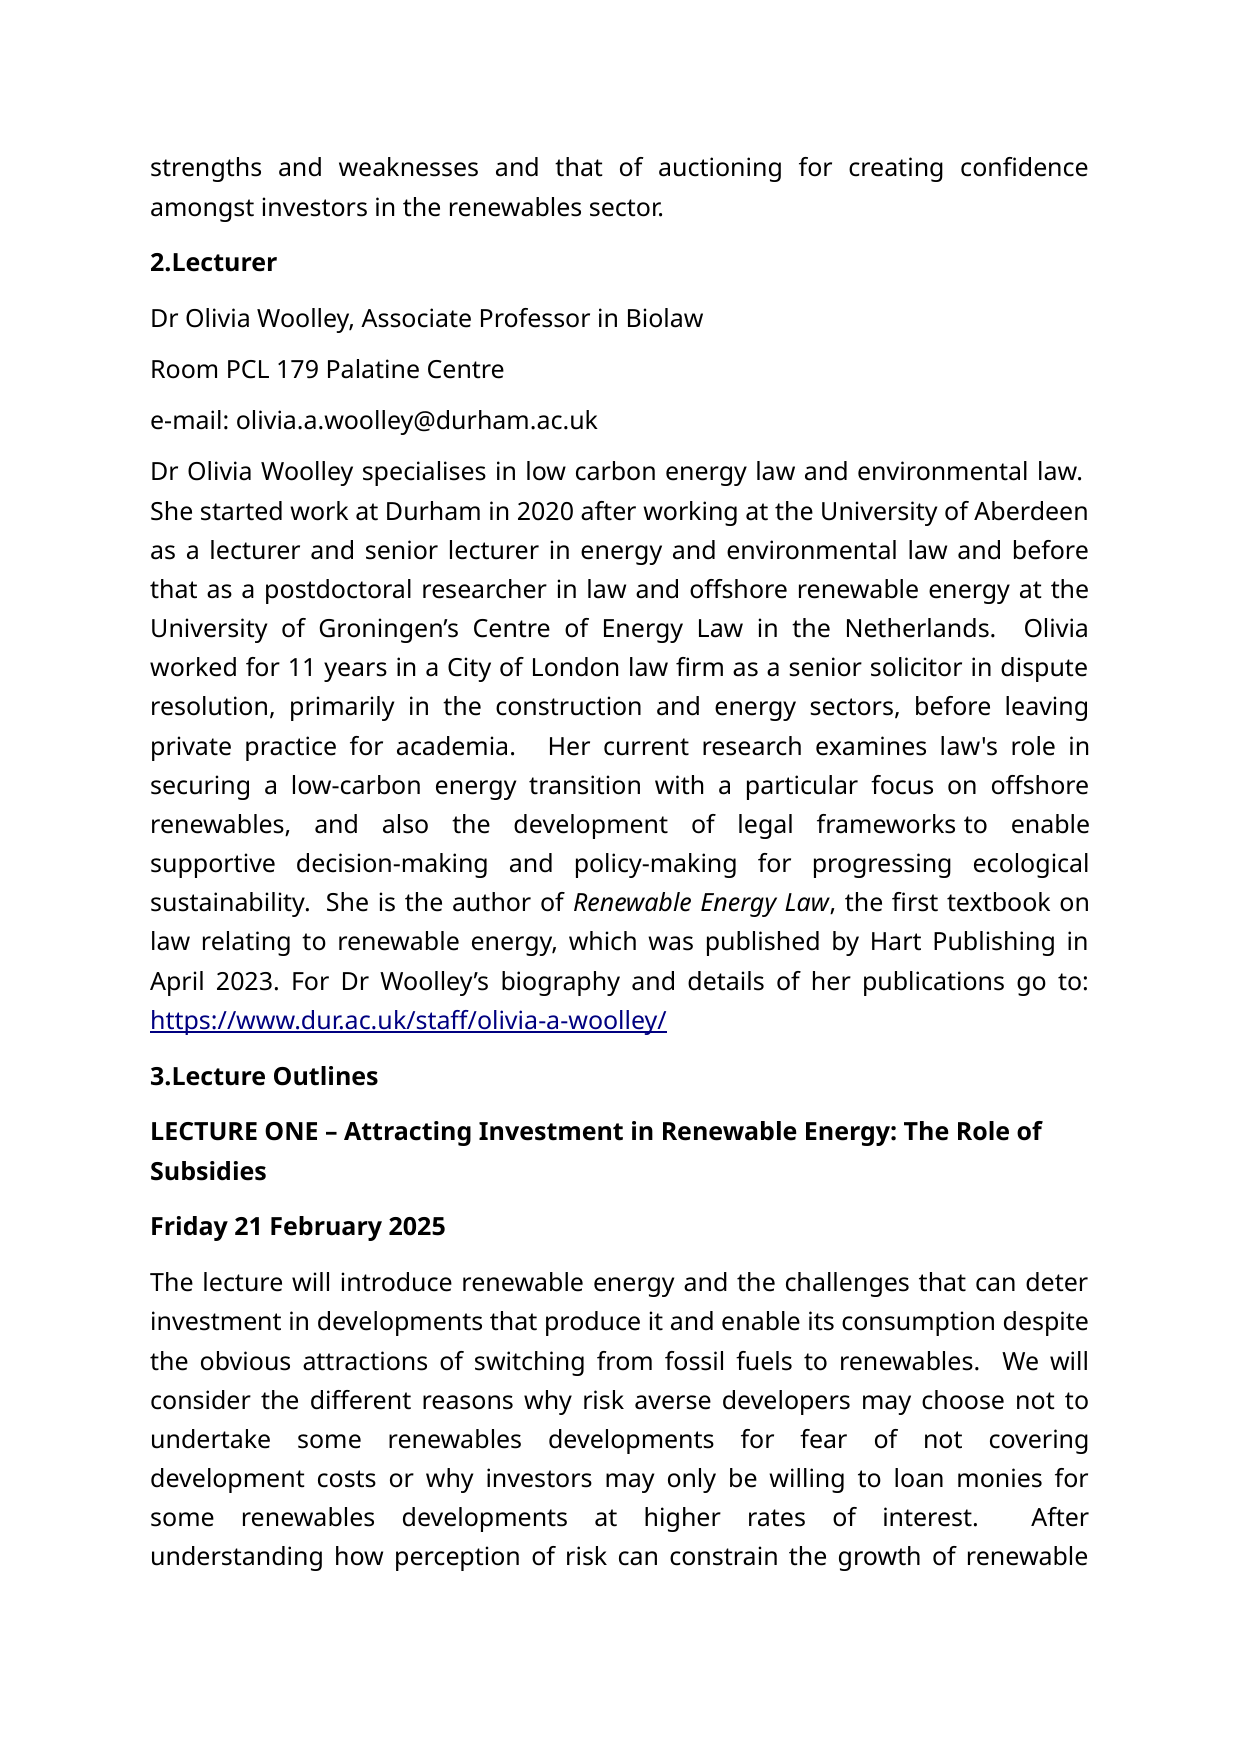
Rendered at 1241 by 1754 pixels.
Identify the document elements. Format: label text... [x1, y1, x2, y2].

text Dr Olivia Woolley specialises in low carbon energy law and environmental law. She started work at Durham in 2020 after working at the University of Aberdeen as a lecturer and senior lecturer in energy and environmental law and before that as a postdoctoral researcher in law and offshore renewable energy at the University of Groningen’s Centre of Energy Law in the Netherlands. Olivia worked for 11 years in a City of London law firm as a senior solicitor in dispute resolution, primarily in the construction and energy sectors, before leaving private practice for academia. Her current research examines law's role in securing a low-carbon energy transition with a particular focus on offshore renewables, and also the development of legal frameworks to enable supportive decision-making and policy-making for progressing ecological sustainability. She is the author of Renewable Energy Law, the first textbook on law relating to renewable energy, which was published by Hart Publishing in April 2023. For Dr Woolley’s biography and details of her publications go to: https://www.dur.ac.uk/staff/olivia-a-woolley/ [150, 454, 1090, 1036]
text LECTURE ONE – Attracting Investment in Renewable Energy: The Role of Subsidies [150, 1114, 1090, 1187]
text 2.Lecturer [150, 245, 1090, 279]
text Dr Olivia Woolley, Associate Professor in Biolaw [150, 301, 1090, 335]
text Room PCL 179 Palatine Centre [150, 352, 1090, 386]
text 3.Lecture Outlines [150, 1058, 1090, 1092]
text e-mail: olivia.a.woolley@durham.ac.uk [150, 403, 1090, 437]
text The lecture will introduce renewable energy and the challenges that can deter investment in developments that produce it and enable its consumption despite the obvious attractions of switching from fossil fuels to renewables. We will consider the different reasons why risk averse developers may choose not to undertake some renewables developments for fear of not covering development costs or why investors may only be willing to loan monies for some renewables developments at higher rates of interest. After understanding how perception of risk can constrain the growth of renewable [150, 1265, 1090, 1573]
text strengths and weaknesses and that of auctioning for creating confidence amongst investors in the renewables sector. [150, 150, 1090, 223]
text Friday 21 February 2025 [150, 1209, 1090, 1243]
